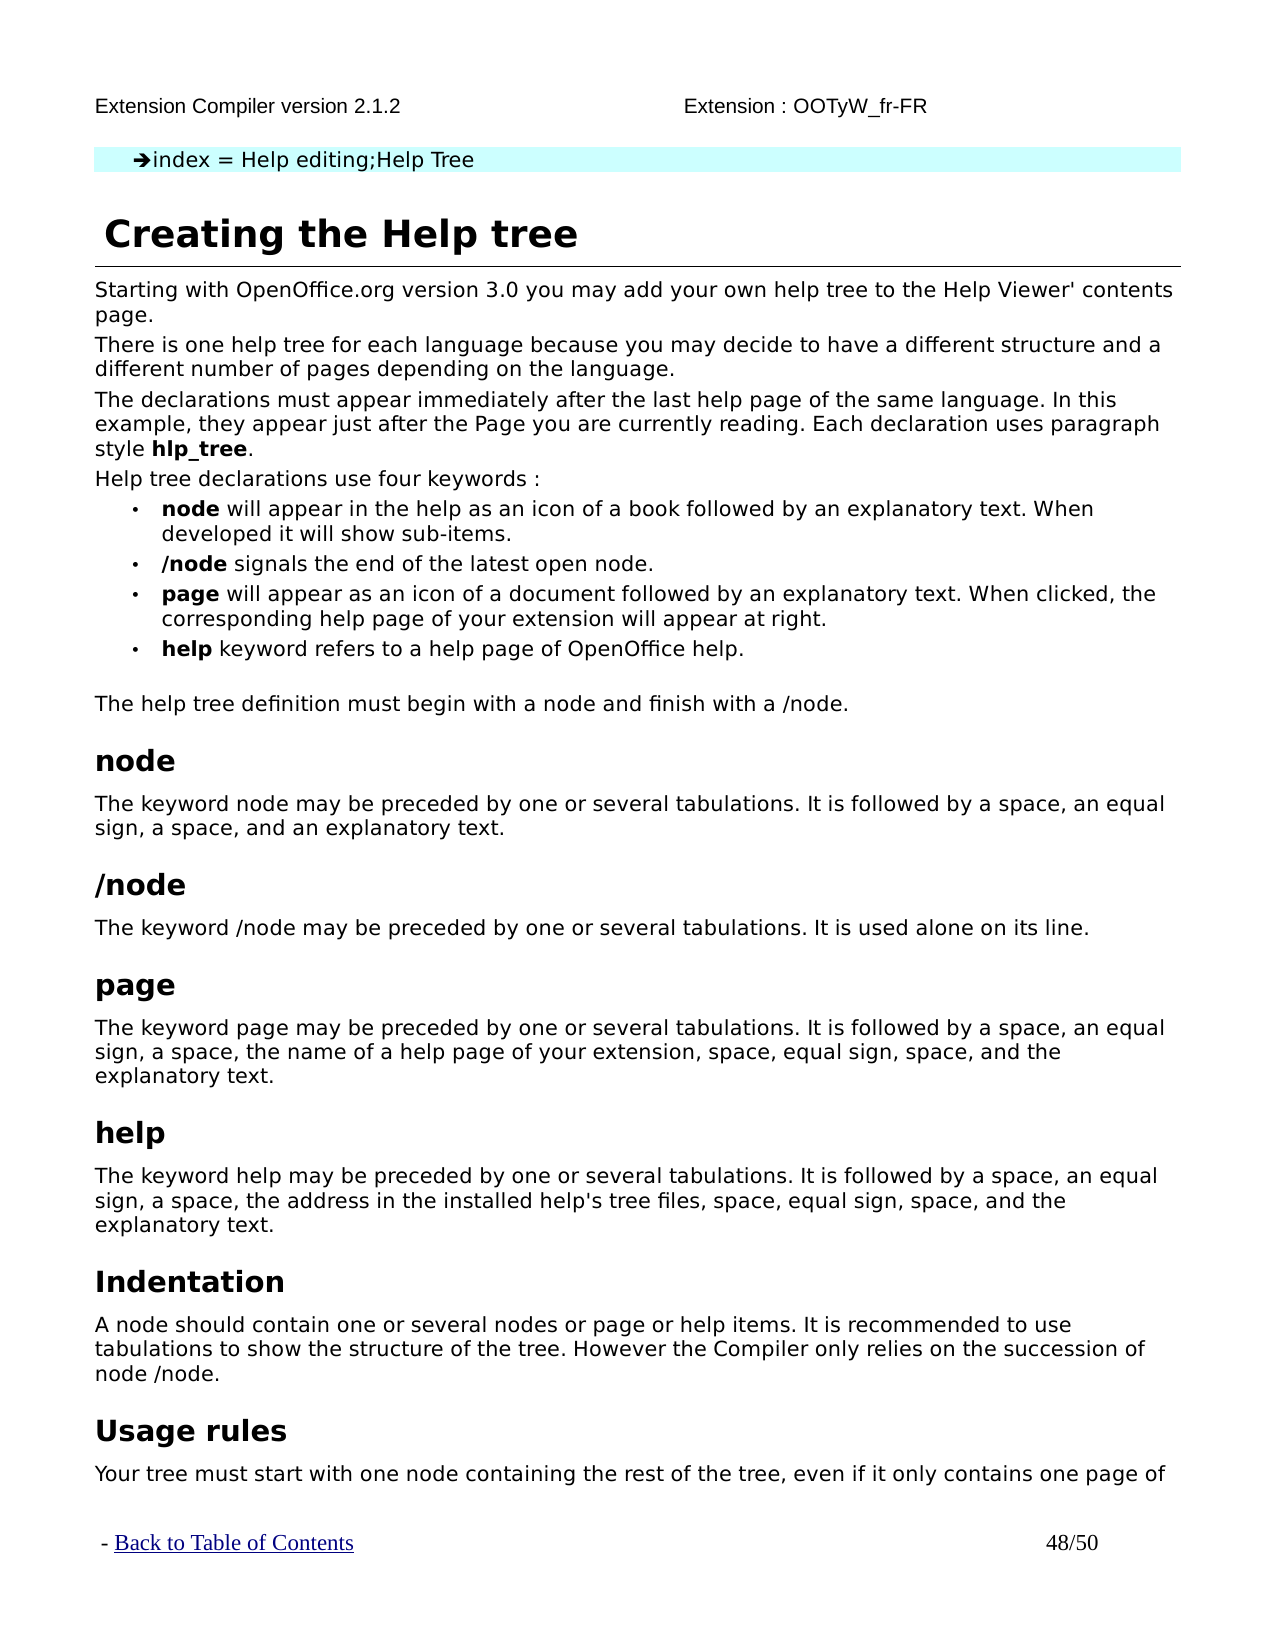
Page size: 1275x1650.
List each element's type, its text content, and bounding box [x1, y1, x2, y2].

text The keyword help may be preceded by one or several tabulations. It is followed by a space, an equal sign, a space, the address in the installed help's tree files, space, equal sign, space, and the explanatory text. [94, 1164, 1181, 1238]
list page will appear as an icon of a document followed by an explanatory text. When clicked, the corresponding help page of your extension will appear at right. [132, 582, 1181, 631]
list node will appear in the help as an icon of a book followed by an explanatory text. When developed it will show sub-items. [132, 497, 1181, 546]
text help [94, 1117, 1181, 1151]
text node [94, 744, 1181, 778]
text The declarations must appear immediately after the last help page of the same language. In this example, they appear just after the Page you are currently reading. Each declaration uses paragraph style hlp_tree. [94, 388, 1181, 461]
text Creating the Help tree [94, 203, 1181, 266]
text The help tree definition must begin with a node and finish with a /node. [94, 667, 1181, 716]
text There is one help tree for each language because you may decide to have a different structure and a different number of pages depending on the language. [94, 333, 1181, 382]
list /node signals the end of the latest open node. [132, 552, 1181, 577]
text Your tree must start with one node containing the rest of the tree, even if it only contains one page of [94, 1461, 1181, 1486]
text Help tree declarations use four keywords : [94, 467, 1181, 491]
text Starting with OpenOffice.org version 3.0 you may add your own help tree to the Help Viewer' contents page. [94, 278, 1181, 327]
text The keyword node may be preceded by one or several tabulations. It is followed by a space, an equal sign, a space, and an explanatory text. [94, 792, 1181, 841]
text Indentation [94, 1265, 1181, 1299]
list index = Help editing;Help Tree [94, 147, 1181, 172]
text /node [94, 868, 1181, 902]
text page [94, 968, 1181, 1002]
list help keyword refers to a help page of OpenOffice help. [132, 637, 1181, 662]
text The keyword /node may be preceded by one or several tabulations. It is used alone on its line. [94, 916, 1181, 940]
text A node should contain one or several nodes or page or help items. It is recommended to use tabulations to show the structure of the tree. However the Compiler only relies on the succession of node /node. [94, 1313, 1181, 1386]
text Usage rules [94, 1414, 1181, 1448]
text The keyword page may be preceded by one or several tabulations. It is followed by a space, an equal sign, a space, the name of a help page of your extension, space, equal sign, space, and the explanatory text. [94, 1016, 1181, 1089]
